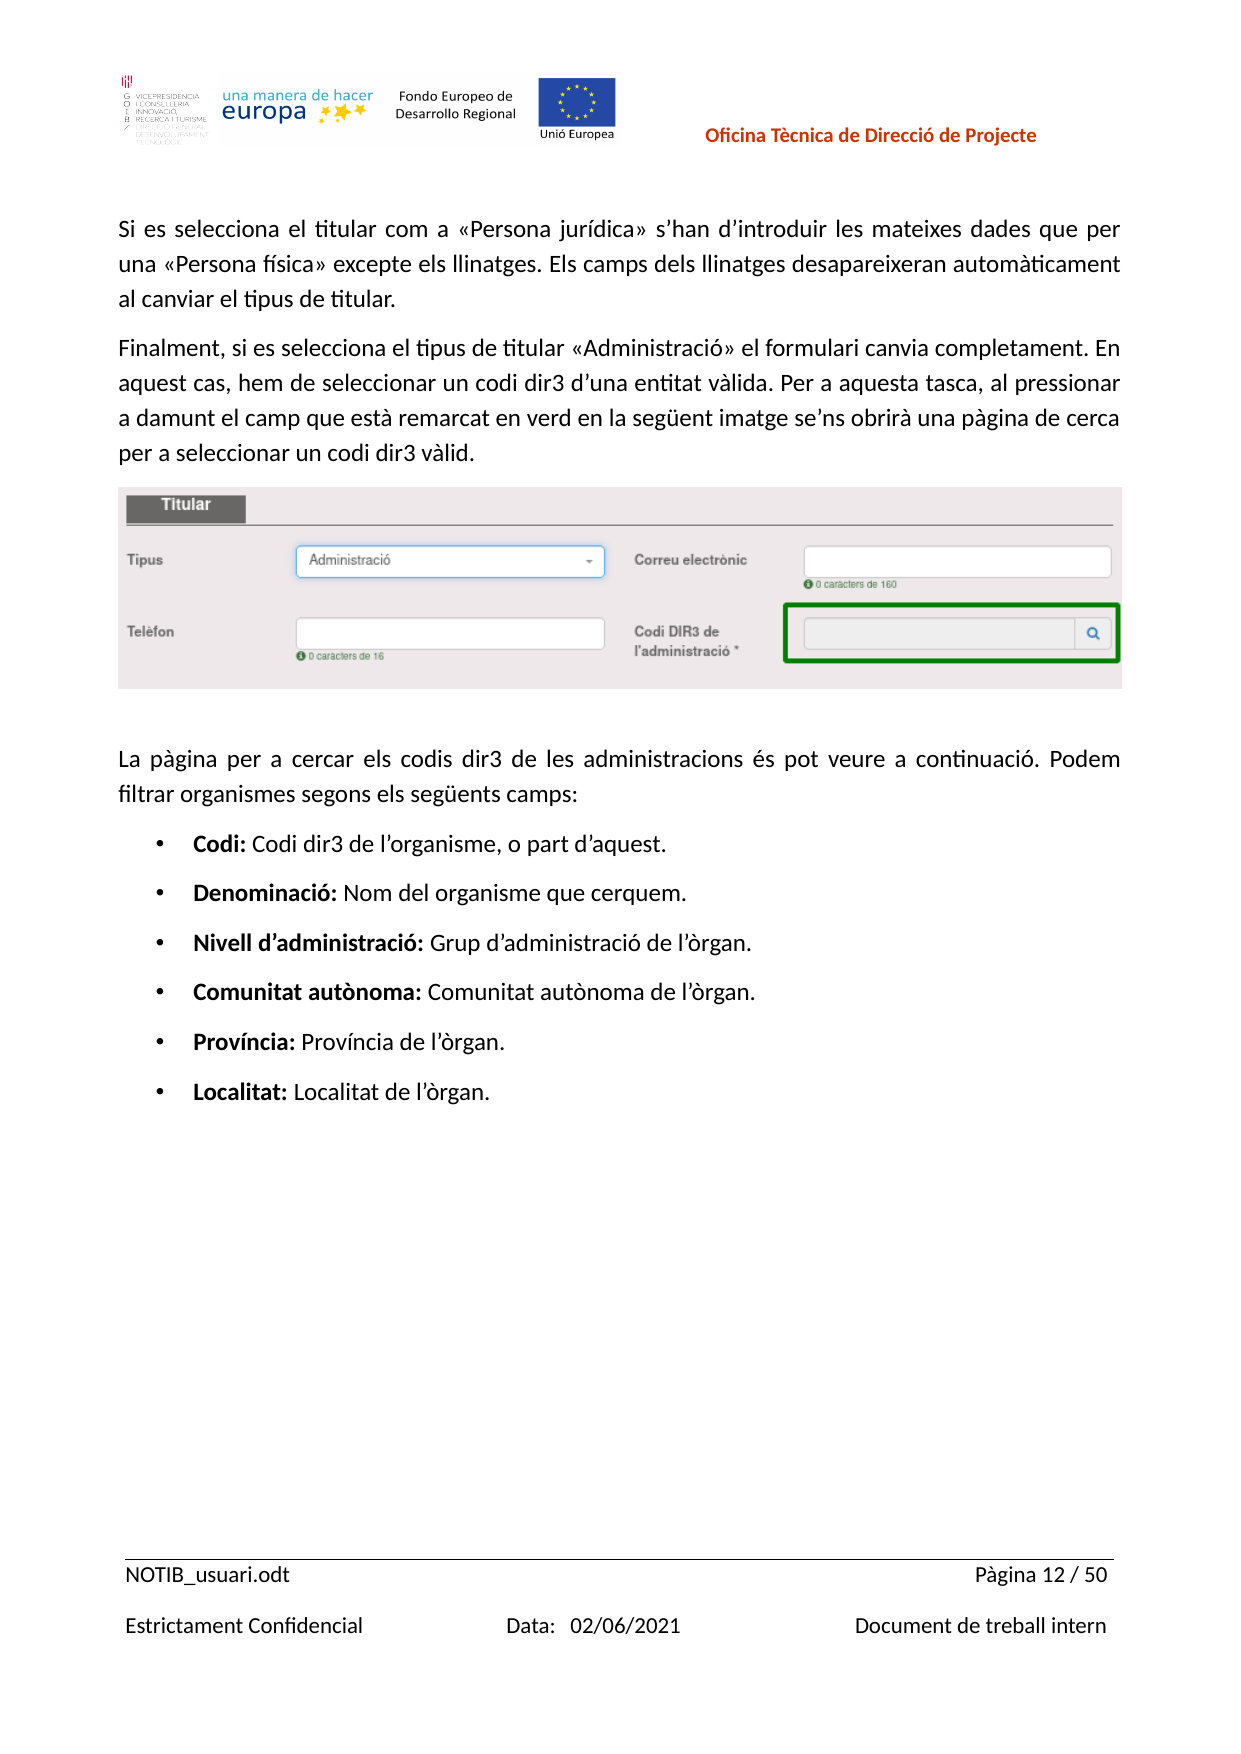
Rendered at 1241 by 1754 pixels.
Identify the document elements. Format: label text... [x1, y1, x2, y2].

list Localitat: Localitat de l’òrgan. [156, 1076, 1122, 1106]
picture [118, 73, 213, 147]
list Comunitat autònoma: Comunitat autònoma de l’òrgan. [156, 976, 1122, 1007]
list Província: Província de l’òrgan. [156, 1026, 1122, 1057]
text Si es selecciona el titular com a «Persona jurídica» s’han d’introduir les mateixes dades que per una «Persona física» excepte els llinatges. Els camps dels llinatges desapareixeran automàticament al canviar el tipus de titular. [118, 213, 1122, 313]
list Denominació: Nom del organisme que cerquem. [156, 877, 1122, 908]
list Codi: Codi dir3 de l’organisme, o part d’aquest. [156, 828, 1122, 858]
text La pàgina per a cercar els codis dir3 de les administracions és pot veure a continuació. Podem filtrar organismes segons els següents camps: [118, 743, 1122, 809]
picture [219, 73, 621, 147]
picture [118, 487, 1123, 689]
text Finalment, si es selecciona el tipus de titular «Administració» el formulari canvia completament. En aquest cas, hem de seleccionar un codi dir3 d’una entitat vàlida. Per a aquesta tasca, al pressionar a damunt el camp que està remarcat en verd en la següent imatge se’ns obrirà una pàgina de cerca per a seleccionar un codi dir3 vàlid. [118, 333, 1122, 468]
list Nivell d’administració: Grup d’administració de l’òrgan. [156, 927, 1122, 957]
